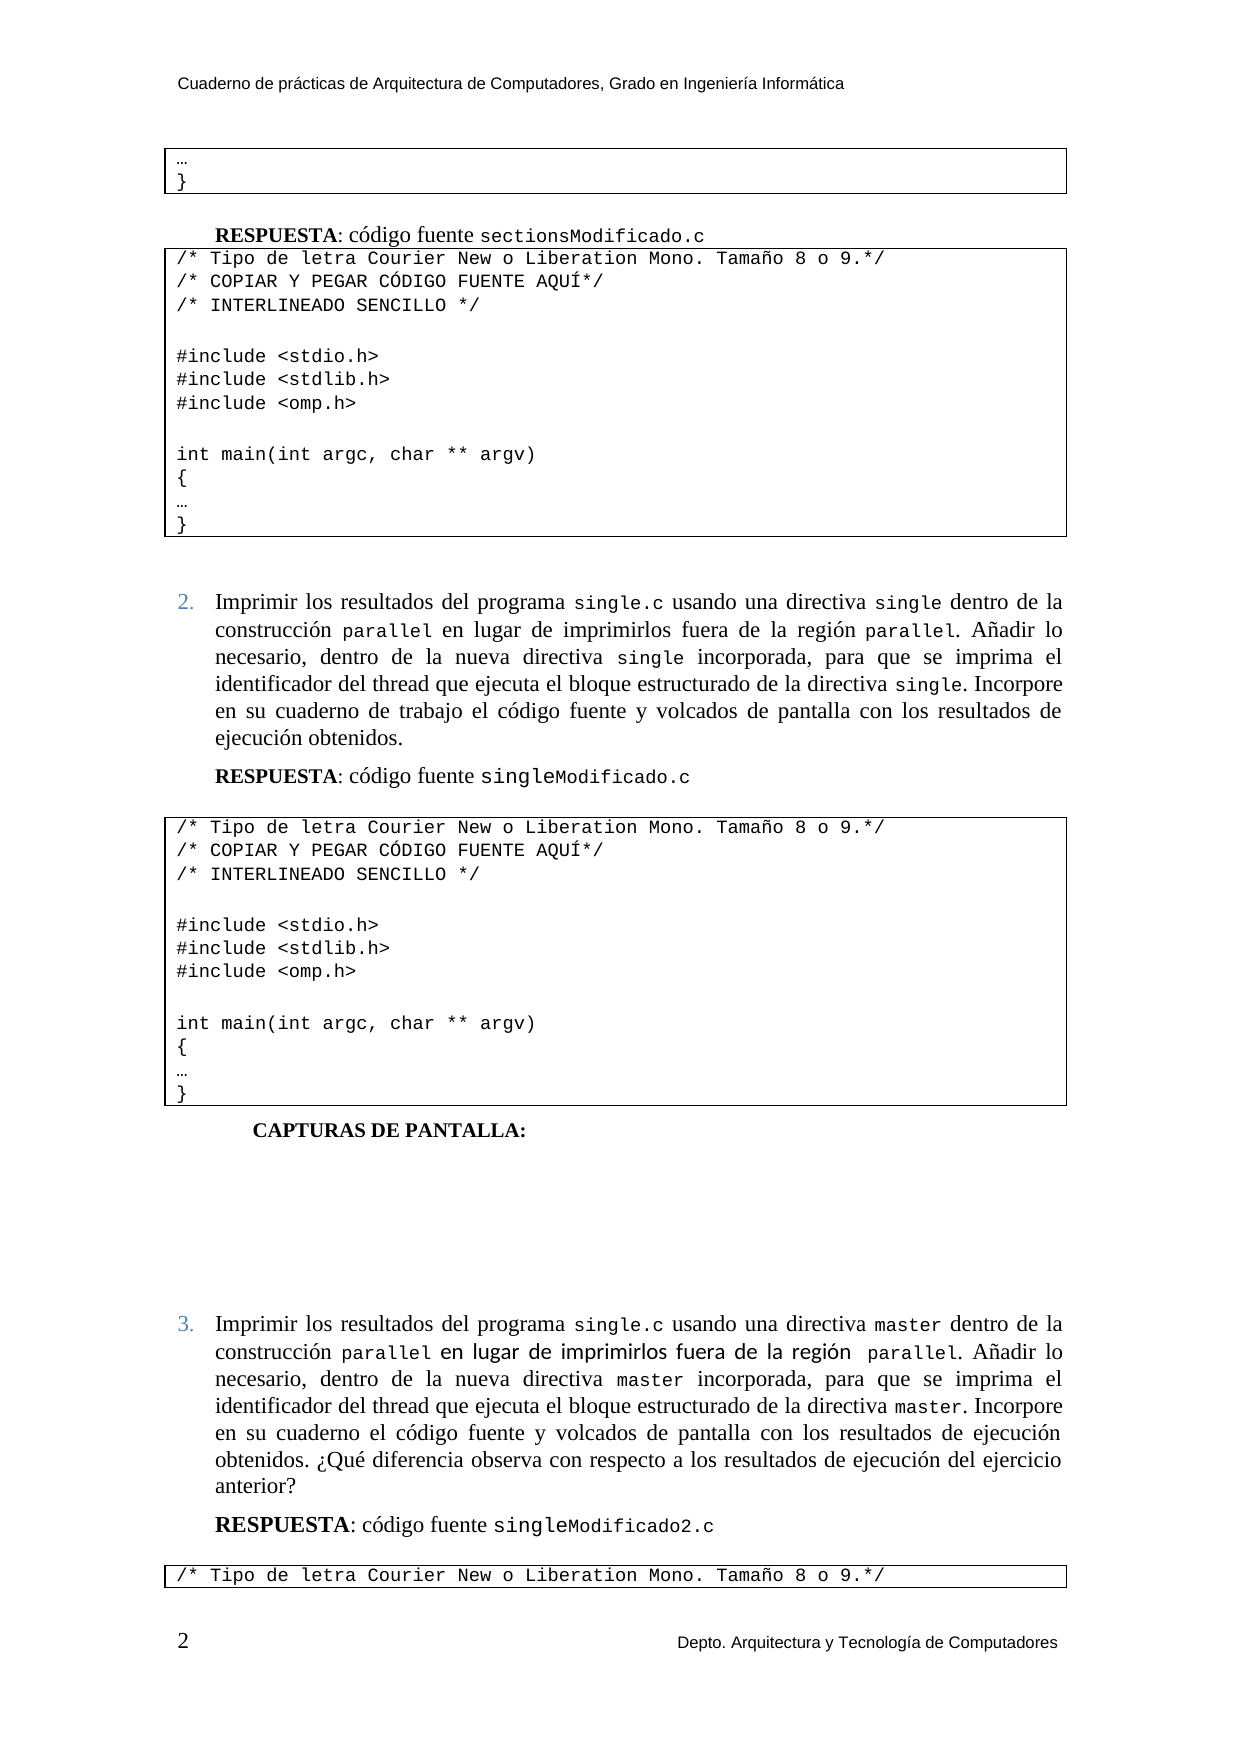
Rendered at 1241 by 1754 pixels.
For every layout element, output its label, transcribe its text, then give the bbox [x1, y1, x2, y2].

table_header /* Tipo de letra Courier New o Liberation Mono. Tamaño 8 o 9.*/ /* COPIAR Y PEGAR CÓDIGO FUENTE AQUÍ*/ /* INTERLINEADO SENCILLO */ #include <stdio.h> #include <stdlib.h> #include <omp.h> int main(int argc, char ** argv) { … } [166, 818, 1066, 1105]
text CAPTURAS DE PANTALLA: [252, 1118, 1063, 1142]
list Imprimir los resultados del programa single.c usando una directiva master dentro de la construcción parallel en lugar de imprimirlos fuera de la región parallel. Añadir lo necesario, dentro de la nueva directiva master incorporada, para que se imprima el identificador del thread que ejecuta el bloque estructurado de la directiva master. Incorpore en su cuaderno el código fuente y volcados de pantalla con los resultados de ejecución obtenidos. ¿Qué diferencia observa con respecto a los resultados de ejecución del ejercicio anterior? [177, 1310, 1063, 1498]
list Imprimir los resultados del programa single.c usando una directiva single dentro de la construcción parallel en lugar de imprimirlos fuera de la región parallel. Añadir lo necesario, dentro de la nueva directiva single incorporada, para que se imprima el identificador del thread que ejecuta el bloque estructurado de la directiva single. Incorpore en su cuaderno de trabajo el código fuente y volcados de pantalla con los resultados de ejecución obtenidos. [177, 588, 1063, 750]
text RESPUESTA: código fuente sectionsModificado.c [215, 221, 1063, 248]
table_header /* Tipo de letra Courier New o Liberation Mono. Tamaño 8 o 9.*/ /* COPIAR Y PEGAR CÓDIGO FUENTE AQUÍ*/ /* INTERLINEADO SENCILLO */ #include <stdio.h> #include <stdlib.h> #include <omp.h> int main(int argc, char ** argv) { … } [166, 249, 1066, 536]
text RESPUESTA: código fuente singleModificado.c [215, 763, 1063, 790]
text RESPUESTA: código fuente singleModificado2.c [215, 1511, 1063, 1538]
table_header /* Tipo de letra Courier New o Liberation Mono. Tamaño 8 o 9.*/ [166, 1566, 1066, 1587]
table_header … } [166, 149, 1066, 193]
